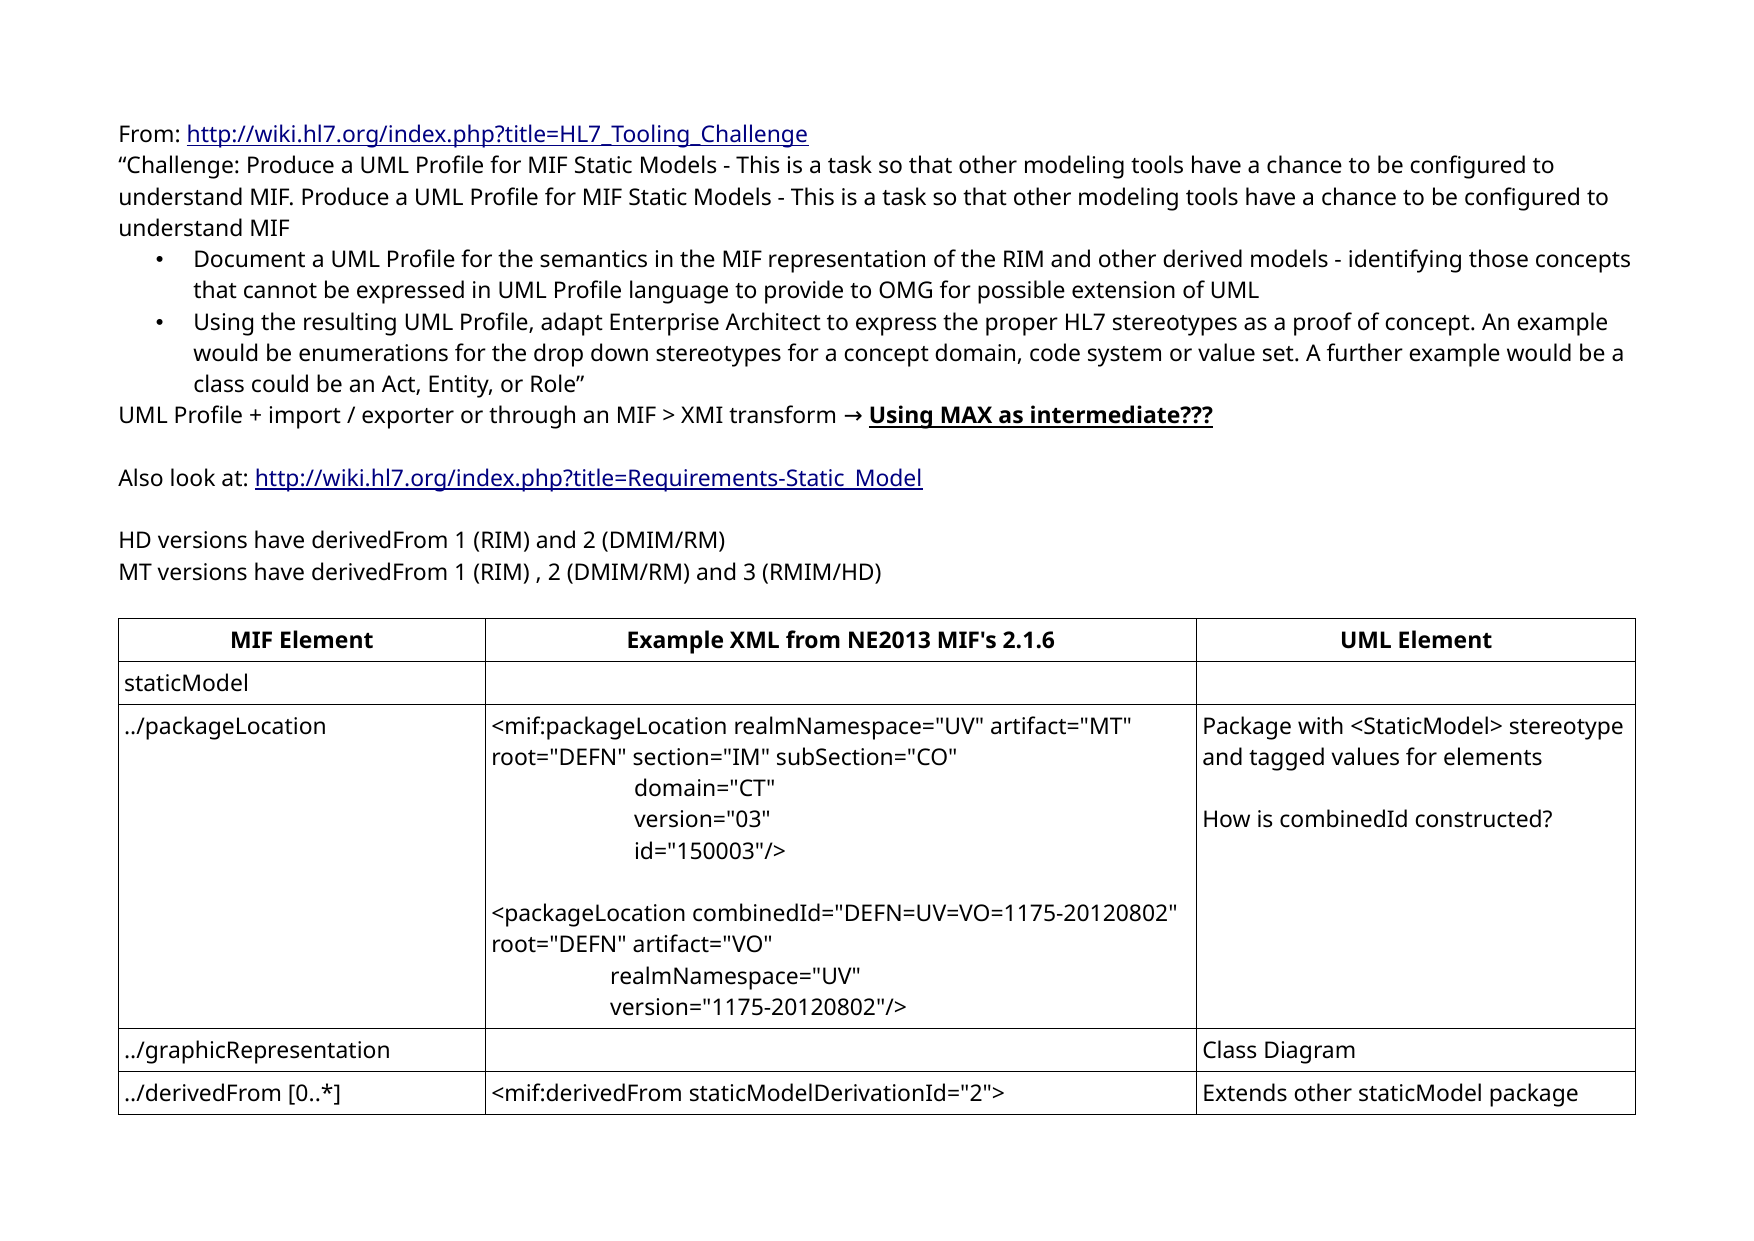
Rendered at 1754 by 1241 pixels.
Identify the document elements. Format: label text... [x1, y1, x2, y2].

list Document a UML Profile for the semantics in the MIF representation of the RIM and other derived models - identifying those concepts that cannot be expressed in UML Profile language to provide to OMG for possible extension of UML [156, 243, 1636, 306]
table_header UML Element [1197, 619, 1635, 661]
table_cell Package with <StaticModel> stereotype and tagged values for elements How is combinedId constructed? [1197, 705, 1635, 1028]
text “Challenge: Produce a UML Profile for MIF Static Models - This is a task so that other modeling tools have a chance to be configured to understand MIF. Produce a UML Profile for MIF Static Models - This is a task so that other modeling tools have a chance to be configured to understand MIF [118, 149, 1636, 243]
list Using the resulting UML Profile, adapt Enterprise Architect to express the proper HL7 stereotypes as a proof of concept. An example would be enumerations for the drop down stereotypes for a concept domain, code system or value set. A further example would be a class could be an Act, Entity, or Role” [156, 306, 1636, 399]
table_header Example XML from NE2013 MIF's 2.1.6 [486, 619, 1196, 661]
table_cell [486, 1029, 1196, 1071]
text From: http://wiki.hl7.org/index.php?title=HL7_Tooling_Challenge [118, 118, 1636, 149]
table_cell <mif:packageLocation realmNamespace="UV" artifact="MT" root="DEFN" section="IM" subSection="CO" domain="CT" version="03" id="150003"/> <packageLocation combinedId="DEFN=UV=VO=1175-20120802" root="DEFN" artifact="VO" realmNamespace="UV" version="1175-20120802"/> [486, 705, 1196, 1028]
text HD versions have derivedFrom 1 (RIM) and 2 (DMIM/RM) [118, 524, 1636, 556]
table_header MIF Element [119, 619, 485, 661]
table_cell [1197, 662, 1635, 704]
text UML Profile + import / exporter or through an MIF > XMI transform → Using MAX as intermediate??? [118, 399, 1636, 431]
table_cell <mif:derivedFrom staticModelDerivationId="2"> [486, 1072, 1196, 1113]
table_cell ../packageLocation [119, 705, 485, 1028]
table_cell ../derivedFrom [0..*] [119, 1072, 485, 1113]
table_cell [486, 662, 1196, 704]
table_cell Class Diagram [1197, 1029, 1635, 1071]
text Also look at: http://wiki.hl7.org/index.php?title=Requirements-Static_Model [118, 462, 1636, 493]
table_cell Extends other staticModel package [1197, 1072, 1635, 1113]
table_cell ../graphicRepresentation [119, 1029, 485, 1071]
text MT versions have derivedFrom 1 (RIM) , 2 (DMIM/RM) and 3 (RMIM/HD) [118, 556, 1636, 587]
table_cell staticModel [119, 662, 485, 704]
